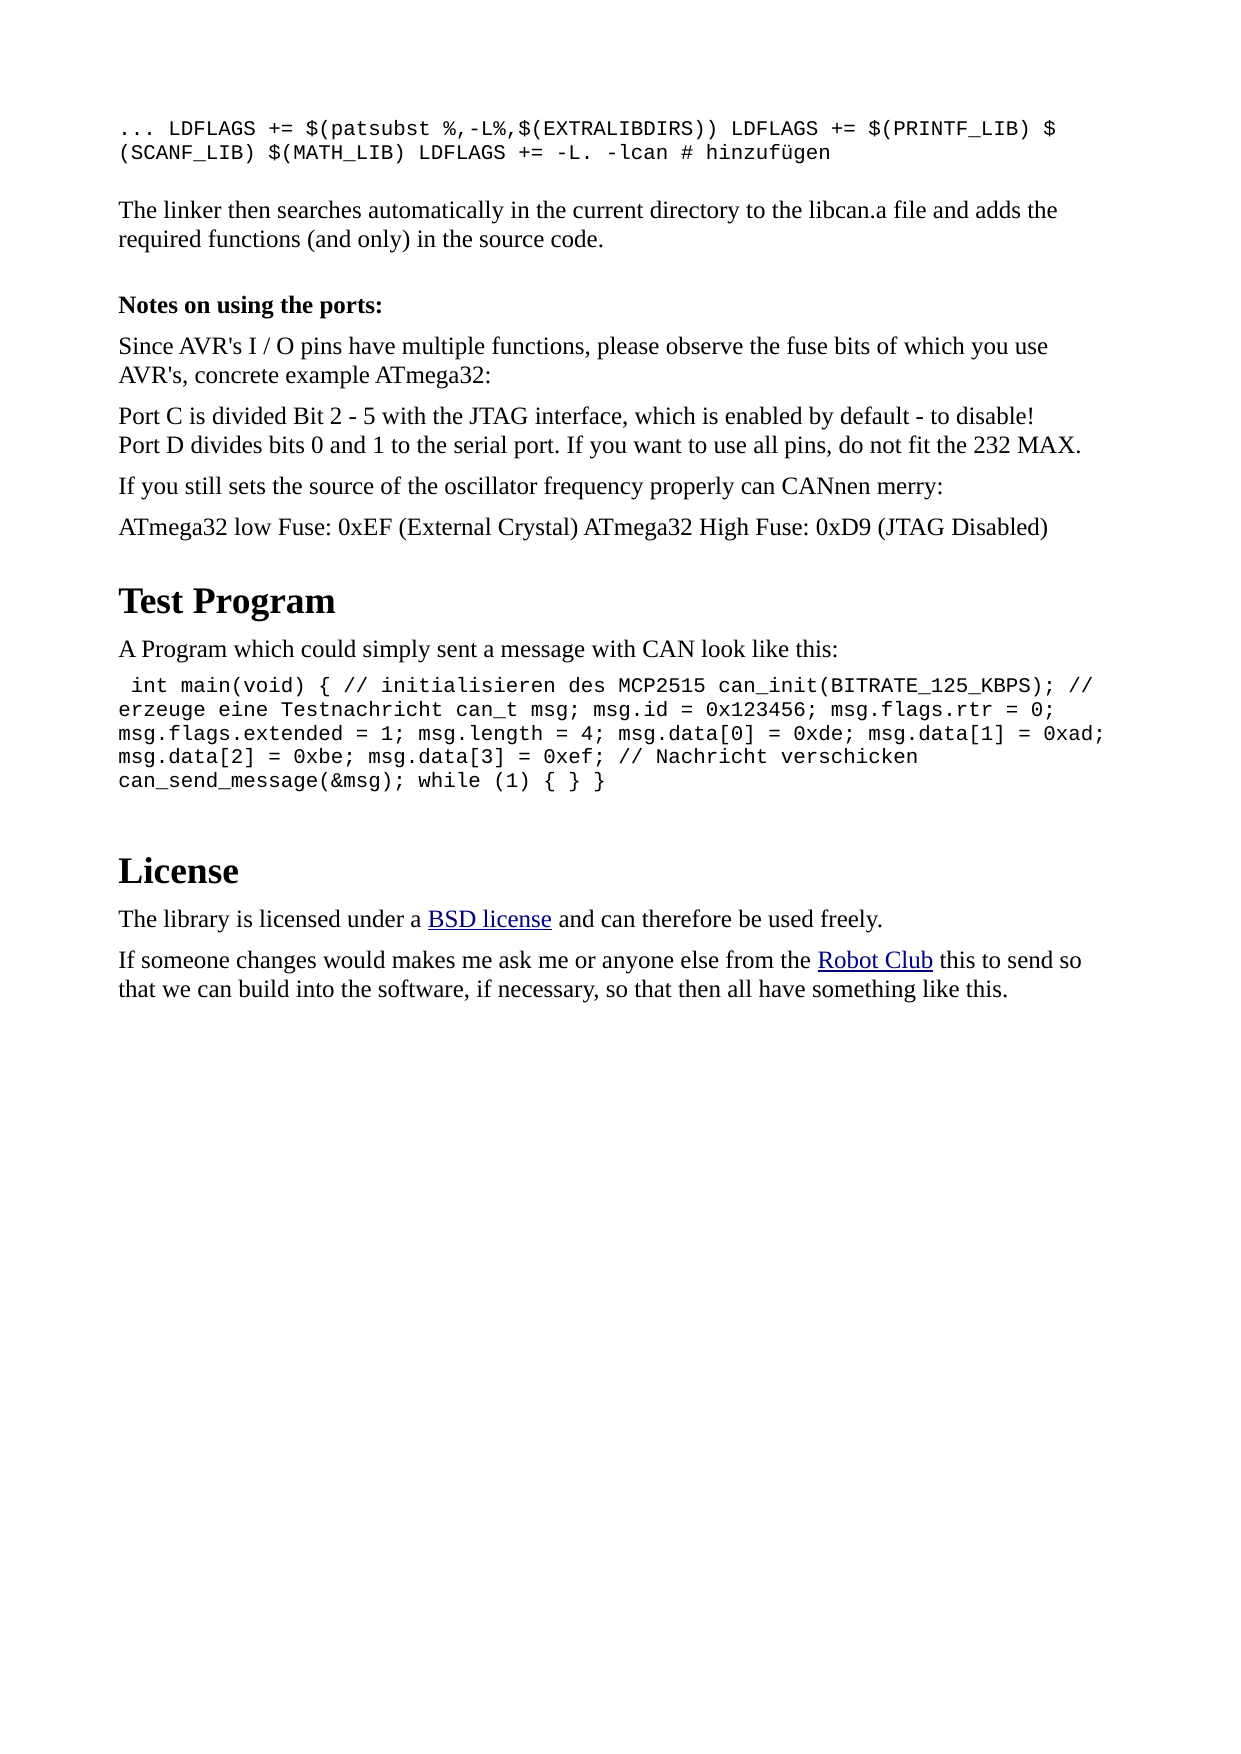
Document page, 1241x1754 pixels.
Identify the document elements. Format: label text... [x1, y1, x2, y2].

text Since AVR's I / O pins have multiple functions, please observe the fuse bits of which you use AVR's, concrete example ATmega32: [118, 331, 1122, 389]
text The library is licensed under a BSD license and can therefore be used freely. [118, 904, 1122, 933]
text If you still sets the source of the oscillator frequency properly can CANnen merry: [118, 471, 1122, 500]
subtitle Notes on using the ports: [118, 290, 1122, 319]
text If someone changes would makes me ask me or anyone else from the Robot Club this to send so that we can build into the software, if necessary, so that then all have something like this. [118, 945, 1122, 1003]
subtitle License [118, 848, 1122, 891]
text ATmega32 low Fuse: 0xEF (External Crystal) ATmega32 High Fuse: 0xD9 (JTAG Disabled) [118, 512, 1122, 541]
text int main(void) { // initialisieren des MCP2515 can_init(BITRATE_125_KBPS); // erzeuge eine Testnachricht can_t msg; msg.id = 0x123456; msg.flags.rtr = 0; msg.flags.extended = 1; msg.length = 4; msg.data[0] = 0xde; msg.data[1] = 0xad; msg.data[2] = 0xbe; msg.data[3] = 0xef; // Nachricht verschicken can_send_message(&msg); while (1) { } } [118, 676, 1122, 794]
text Port C is divided Bit 2 - 5 with the JTAG interface, which is enabled by default - to disable! Port D divides bits 0 and 1 to the serial port. If you want to use all pins, do not fit the 232 MAX. [118, 401, 1122, 459]
text A Program which could simply sent a message with CAN look like this: [118, 634, 1122, 663]
text ... LDFLAGS += $(patsubst %,-L%,$(EXTRALIBDIRS)) LDFLAGS += $(PRINTF_LIB) $(SCANF_LIB) $(MATH_LIB) LDFLAGS += -L. -lcan # hinzufügen [118, 118, 1122, 165]
subtitle Test Program [118, 579, 1122, 622]
text The linker then searches automatically in the current directory to the libcan.a file and adds the required functions (and only) in the source code. [118, 195, 1122, 252]
